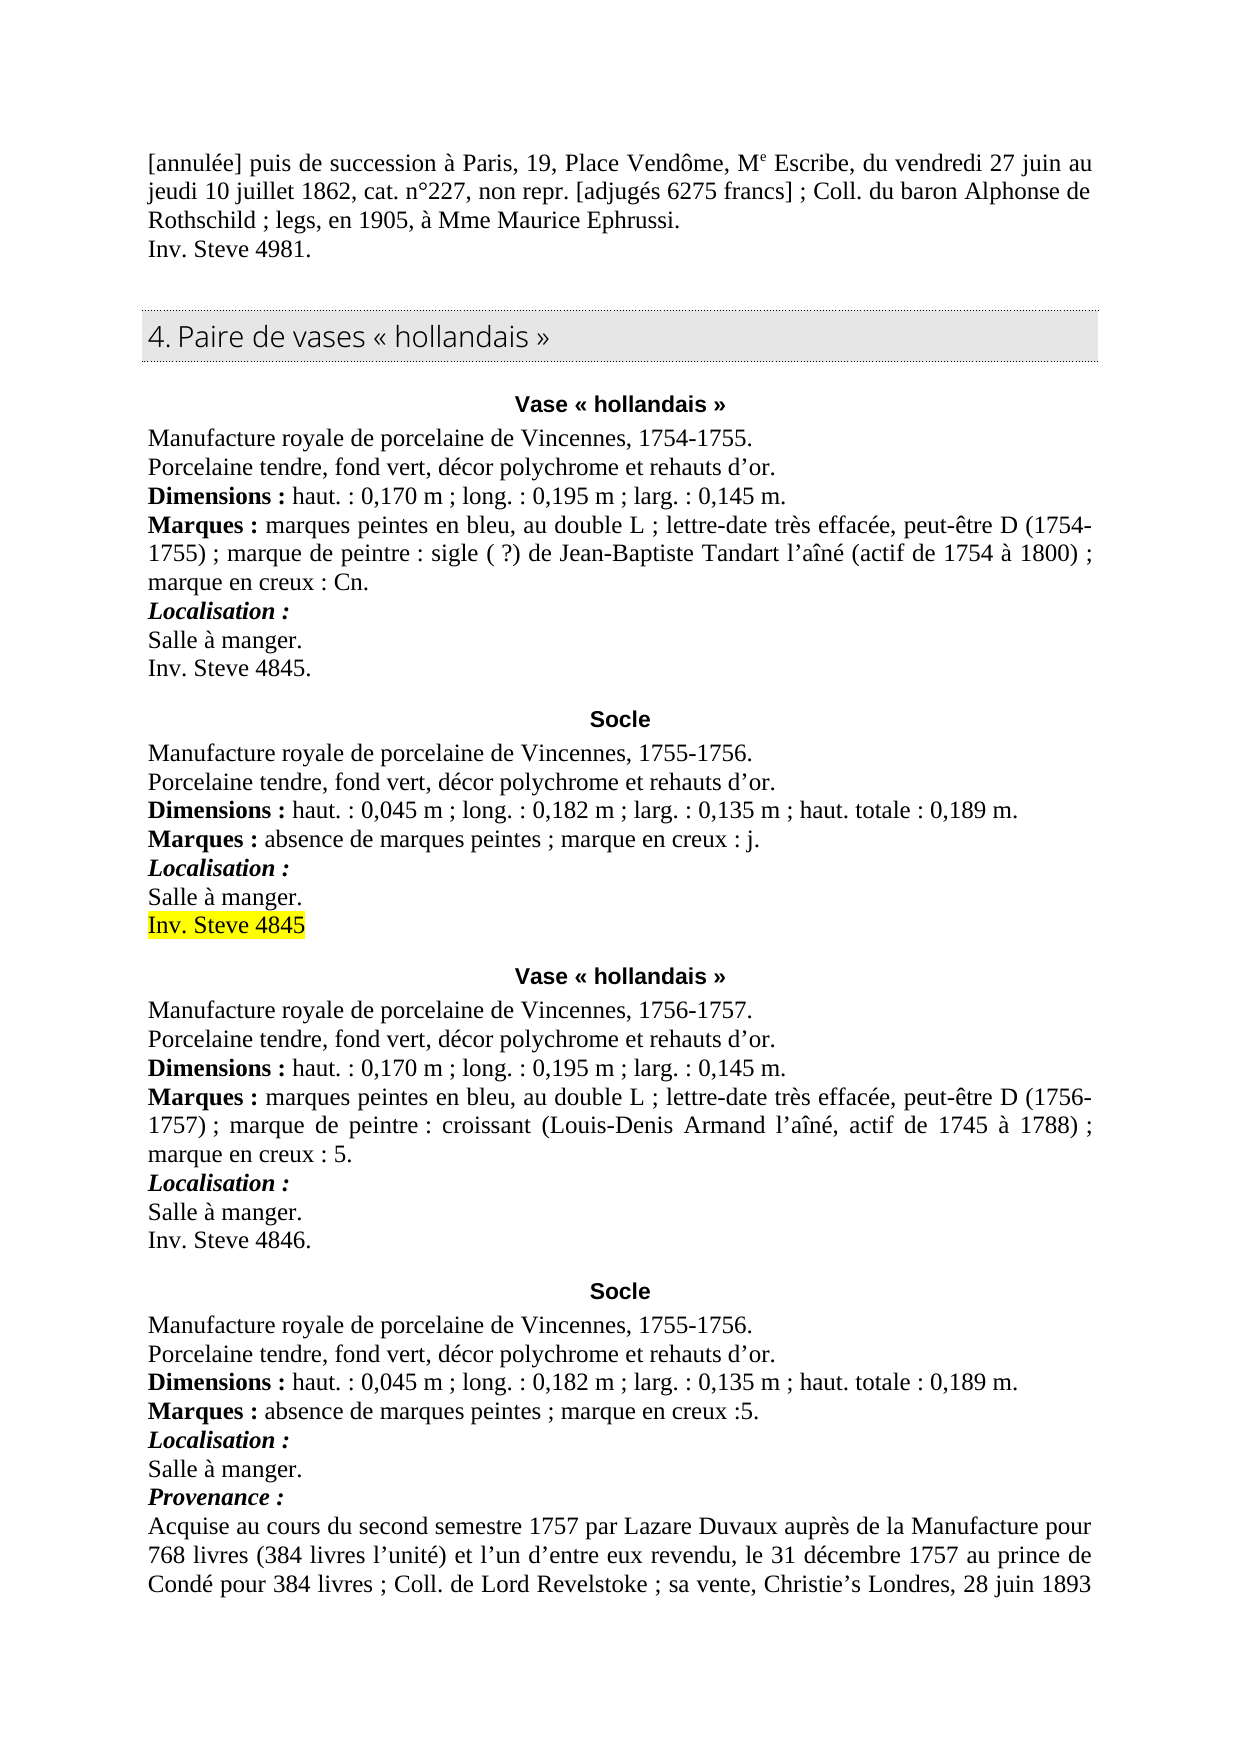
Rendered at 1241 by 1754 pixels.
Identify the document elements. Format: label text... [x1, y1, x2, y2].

text Localisation : [148, 1425, 1093, 1454]
text Salle à manger. [148, 1197, 1093, 1225]
text Localisation : [148, 853, 1093, 882]
text Manufacture royale de porcelaine de Vincennes, 1755-1756. [148, 1310, 1093, 1339]
text Salle à manger. [148, 1454, 1093, 1482]
text Marques : absence de marques peintes ; marque en creux : j. [148, 824, 1093, 853]
text Dimensions : haut. : 0,170 m ; long. : 0,195 m ; larg. : 0,145 m. [148, 481, 1093, 510]
text Porcelaine tendre, fond vert, décor polychrome et rehauts d’or. [148, 1024, 1093, 1053]
text Acquise au cours du second semestre 1757 par Lazare Duvaux auprès de la Manufacture pour 768 livres (384 livres l’unité) et l’un d’entre eux revendu, le 31 décembre 1757 au prince de Condé pour 384 livres ; Coll. de Lord Revelstoke ; sa vente, Christie’s Londres, 28 juin 1893 [148, 1511, 1093, 1597]
text Localisation : [148, 596, 1093, 625]
text Manufacture royale de porcelaine de Vincennes, 1754-1755. [148, 423, 1093, 452]
text Porcelaine tendre, fond vert, décor polychrome et rehauts d’or. [148, 767, 1093, 796]
subtitle Socle [148, 1278, 1093, 1304]
text Porcelaine tendre, fond vert, décor polychrome et rehauts d’or. [148, 452, 1093, 481]
subtitle Vase « hollandais » [148, 391, 1093, 417]
text Marques : absence de marques peintes ; marque en creux :5. [148, 1396, 1093, 1425]
subtitle Paire de vases « hollandais » [142, 310, 1098, 362]
text Dimensions : haut. : 0,045 m ; long. : 0,182 m ; larg. : 0,135 m ; haut. totale : 0,189 m. [148, 1367, 1093, 1396]
text Marques : marques peintes en bleu, au double L ; lettre-date très effacée, peut-être D (1754-1755) ; marque de peintre : sigle ( ?) de Jean-Baptiste Tandart l’aîné (actif de 1754 à 1800) ; marque en creux : Cn. [148, 510, 1093, 596]
text Salle à manger. [148, 882, 1093, 911]
text Inv. Steve 4845. [148, 653, 1093, 682]
text Inv. Steve 4846. [148, 1225, 1093, 1254]
text Marques : marques peintes en bleu, au double L ; lettre-date très effacée, peut-être D (1756-1757) ; marque de peintre : croissant (Louis-Denis Armand l’aîné, actif de 1745 à 1788) ; marque en creux : 5. [148, 1082, 1093, 1168]
text Manufacture royale de porcelaine de Vincennes, 1756-1757. [148, 995, 1093, 1024]
text [annulée] puis de succession à Paris, 19, Place Vendôme, Me Escribe, du vendredi 27 juin au jeudi 10 juillet 1862, cat. n°227, non repr. [adjugés 6275 francs] ; Coll. du baron Alphonse de Rothschild ; legs, en 1905, à Mme Maurice Ephrussi. [148, 148, 1093, 234]
text Localisation : [148, 1168, 1093, 1197]
text Salle à manger. [148, 625, 1093, 653]
text Inv. Steve 4981. [148, 234, 1093, 263]
text Manufacture royale de porcelaine de Vincennes, 1755-1756. [148, 738, 1093, 767]
text Dimensions : haut. : 0,170 m ; long. : 0,195 m ; larg. : 0,145 m. [148, 1053, 1093, 1082]
text Inv. Steve 4845 [148, 911, 1093, 939]
subtitle Vase « hollandais » [148, 963, 1093, 989]
text Provenance : [148, 1482, 1093, 1511]
text Porcelaine tendre, fond vert, décor polychrome et rehauts d’or. [148, 1339, 1093, 1367]
text Dimensions : haut. : 0,045 m ; long. : 0,182 m ; larg. : 0,135 m ; haut. totale : 0,189 m. [148, 796, 1093, 824]
subtitle Socle [148, 706, 1093, 732]
